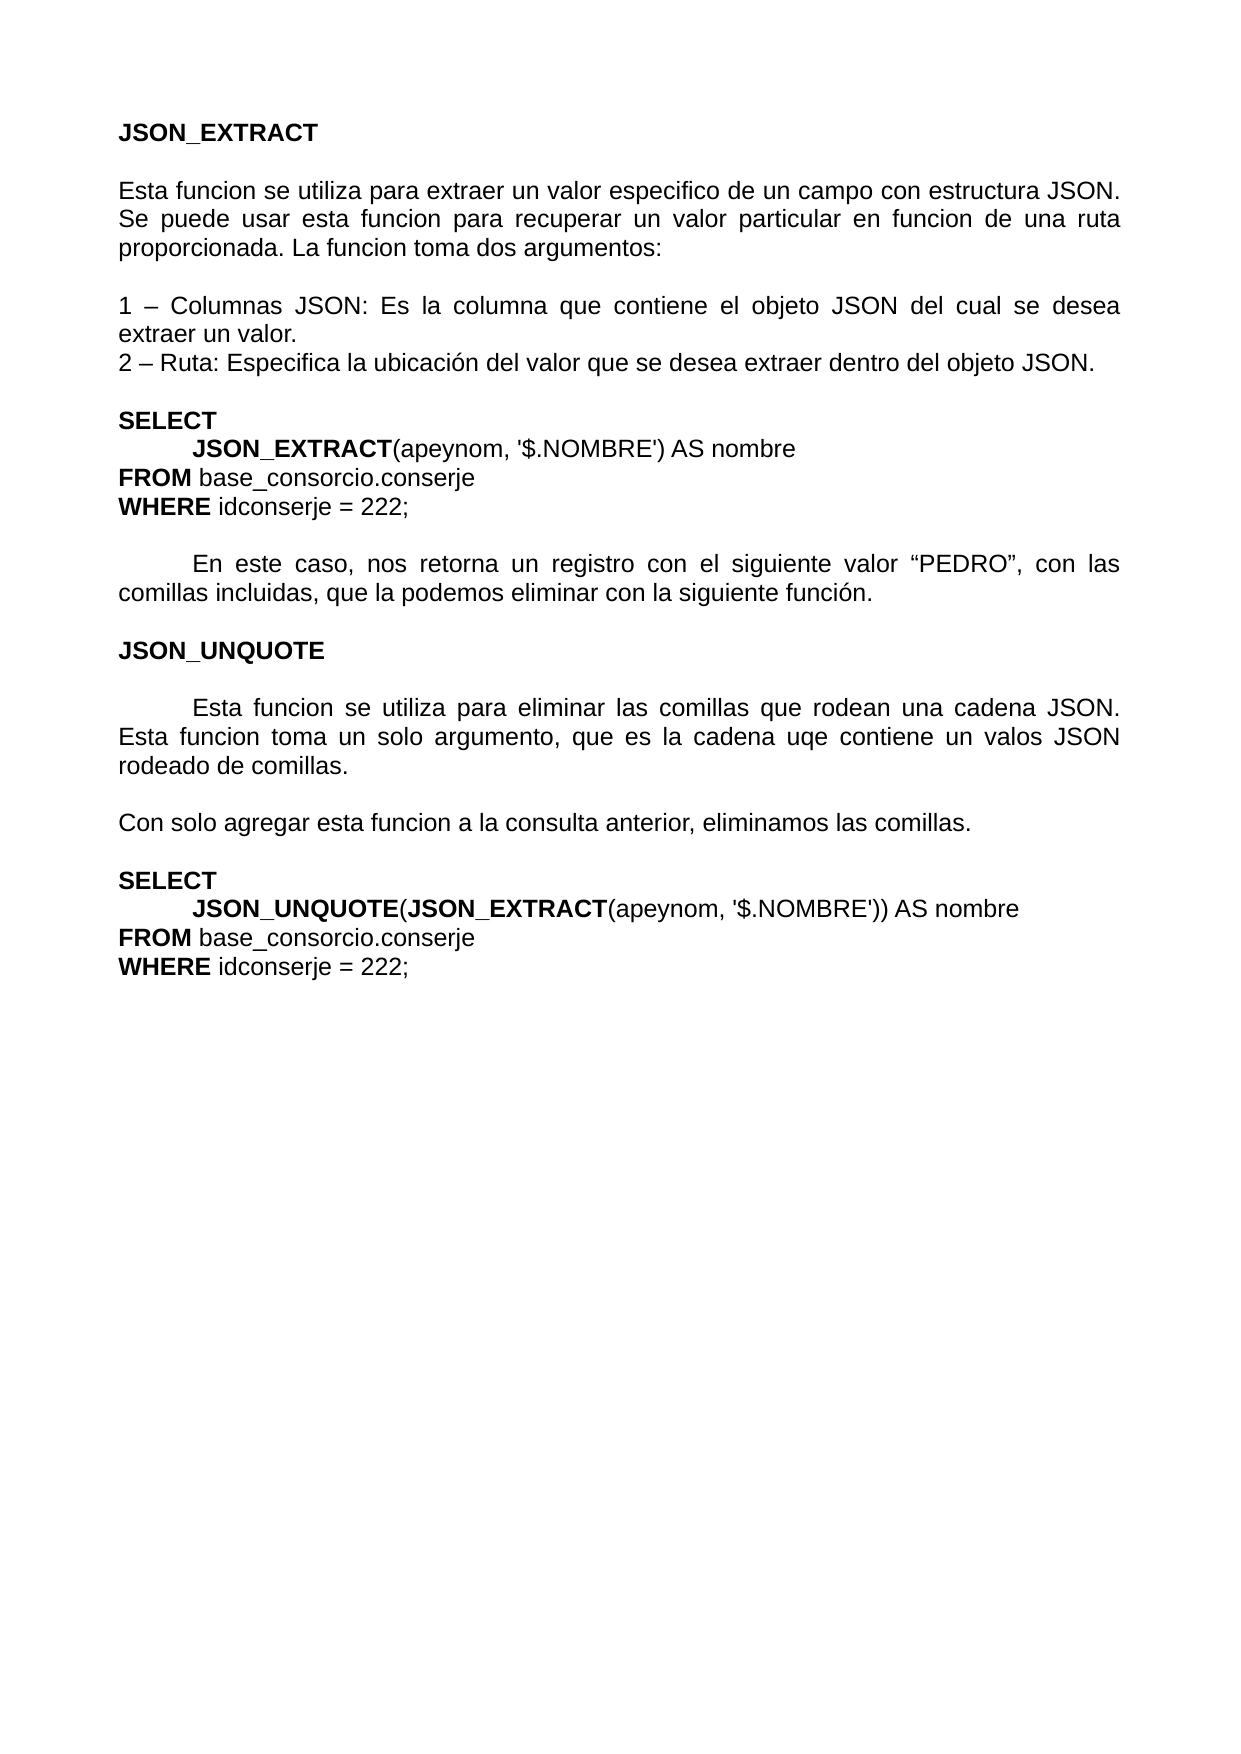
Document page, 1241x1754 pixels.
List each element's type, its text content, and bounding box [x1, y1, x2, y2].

text JSON_EXTRACT(apeynom, '$.NOMBRE') AS nombre [118, 434, 1122, 463]
text En este caso, nos retorna un registro con el siguiente valor “PEDRO”, con las comillas incluidas, que la podemos eliminar con la siguiente función. [118, 549, 1122, 607]
text Con solo agregar esta funcion a la consulta anterior, eliminamos las comillas. [118, 808, 1122, 837]
text JSON_UNQUOTE(JSON_EXTRACT(apeynom, '$.NOMBRE')) AS nombre [118, 894, 1122, 923]
text FROM base_consorcio.conserje [118, 463, 1122, 492]
text SELECT [118, 406, 1122, 434]
text 2 – Ruta: Especifica la ubicación del valor que se desea extraer dentro del objeto JSON. [118, 348, 1122, 377]
text 1 – Columnas JSON: Es la columna que contiene el objeto JSON del cual se desea extraer un valor. [118, 291, 1122, 348]
text JSON_EXTRACT [118, 118, 1122, 147]
text FROM base_consorcio.conserje [118, 923, 1122, 952]
text Esta funcion se utiliza para extraer un valor especifico de un campo con estructura JSON. Se puede usar esta funcion para recuperar un valor particular en funcion de una ruta proporcionada. La funcion toma dos argumentos: [118, 176, 1122, 262]
text WHERE idconserje = 222; [118, 492, 1122, 521]
text WHERE idconserje = 222; [118, 952, 1122, 981]
text JSON_UNQUOTE [118, 636, 1122, 664]
text SELECT [118, 866, 1122, 894]
text Esta funcion se utiliza para eliminar las comillas que rodean una cadena JSON. Esta funcion toma un solo argumento, que es la cadena uqe contiene un valos JSON rodeado de comillas. [118, 693, 1122, 779]
